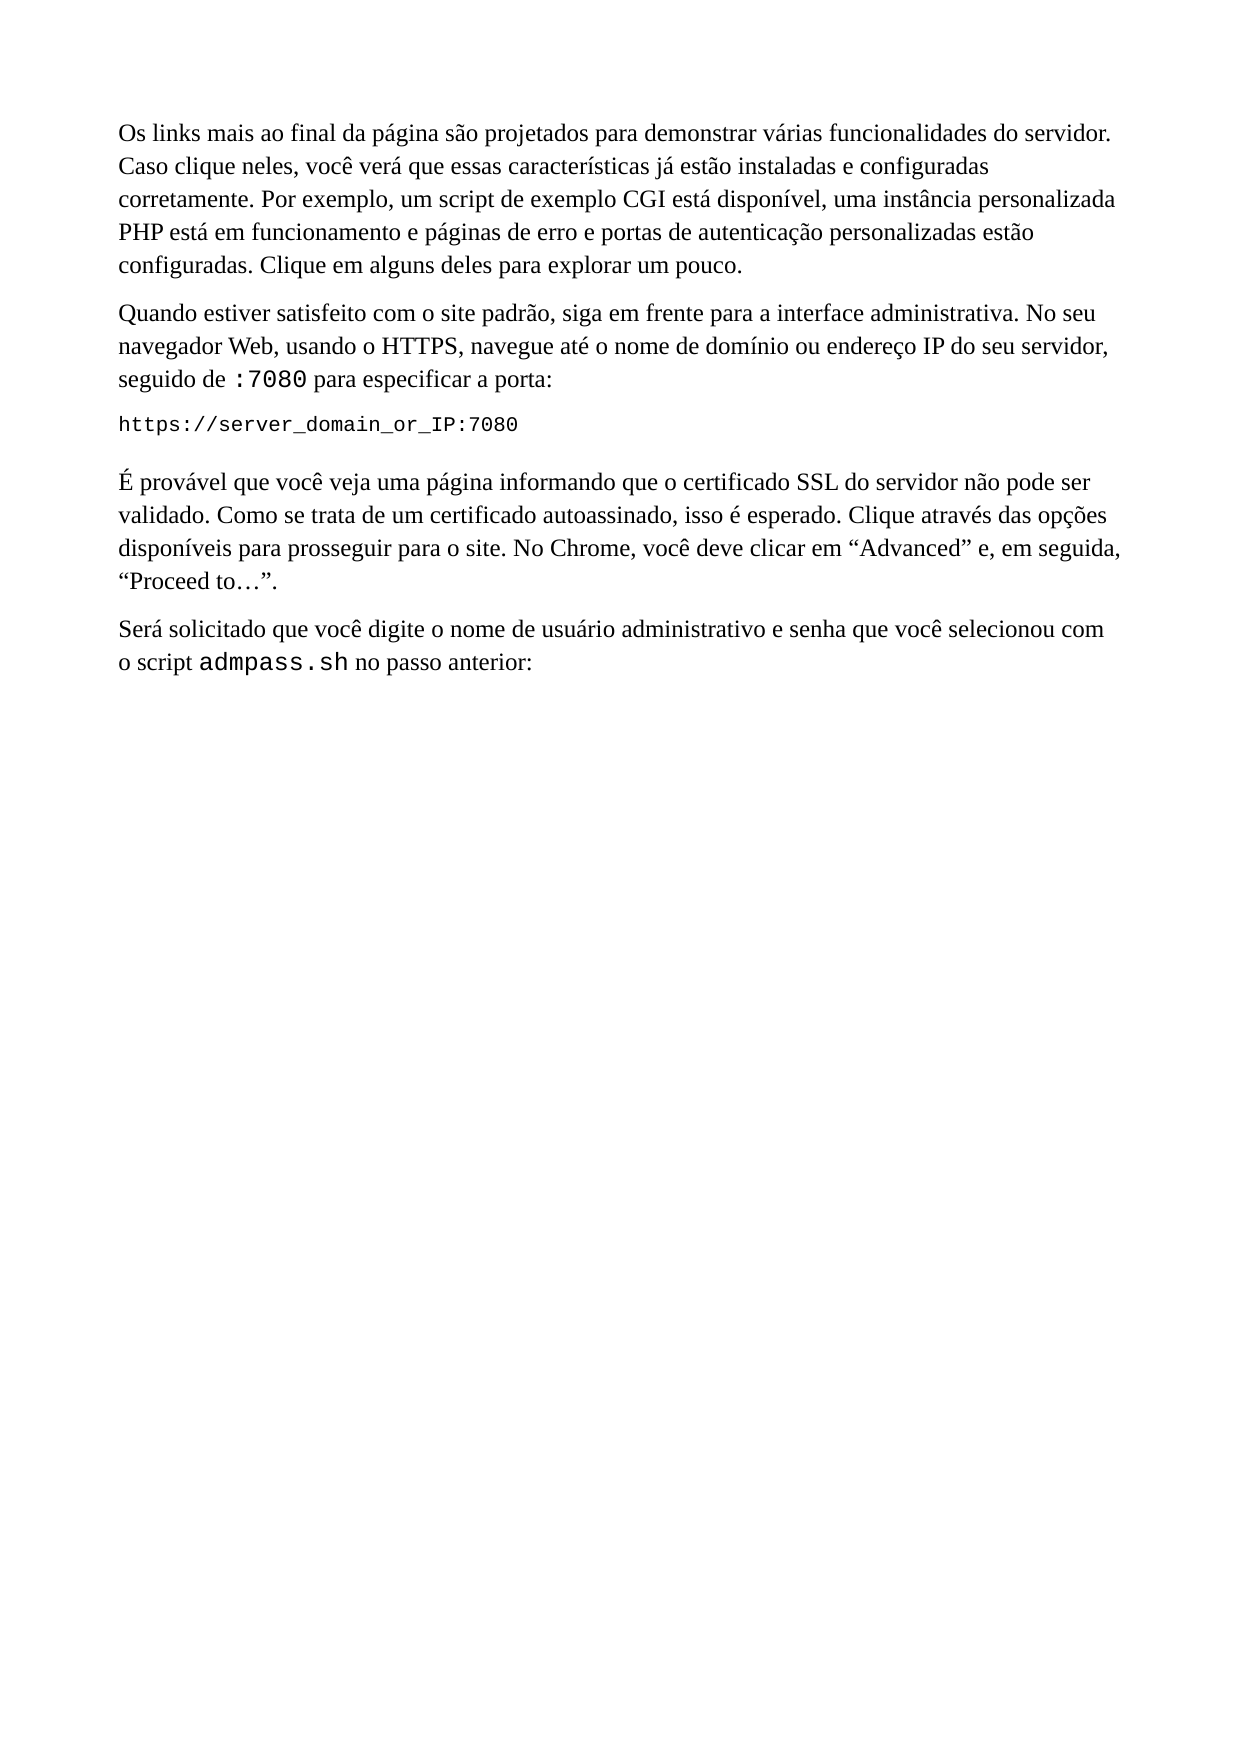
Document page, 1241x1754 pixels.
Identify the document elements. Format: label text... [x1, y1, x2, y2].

text https://server_domain_or_IP:7080 [118, 414, 1122, 437]
text Os links mais ao final da página são projetados para demonstrar várias funcionalidades do servidor. Caso clique neles, você verá que essas características já estão instaladas e configuradas corretamente. Por exemplo, um script de exemplo CGI está disponível, uma instância personalizada PHP está em funcionamento e páginas de erro e portas de autenticação personalizadas estão configuradas. Clique em alguns deles para explorar um pouco. [118, 118, 1122, 279]
text Será solicitado que você digite o nome de usuário administrativo e senha que você selecionou com o script admpass.sh no passo anterior: [118, 614, 1122, 677]
text É provável que você veja uma página informando que o certificado SSL do servidor não pode ser validado. Como se trata de um certificado autoassinado, isso é esperado. Clique através das opções disponíveis para prosseguir para o site. No Chrome, você deve clicar em “Advanced” e, em seguida, “Proceed to…”. [118, 467, 1122, 595]
text Quando estiver satisfeito com o site padrão, siga em frente para a interface administrativa. No seu navegador Web, usando o HTTPS, navegue até o nome de domínio ou endereço IP do seu servidor, seguido de :7080 para especificar a porta: [118, 298, 1122, 395]
